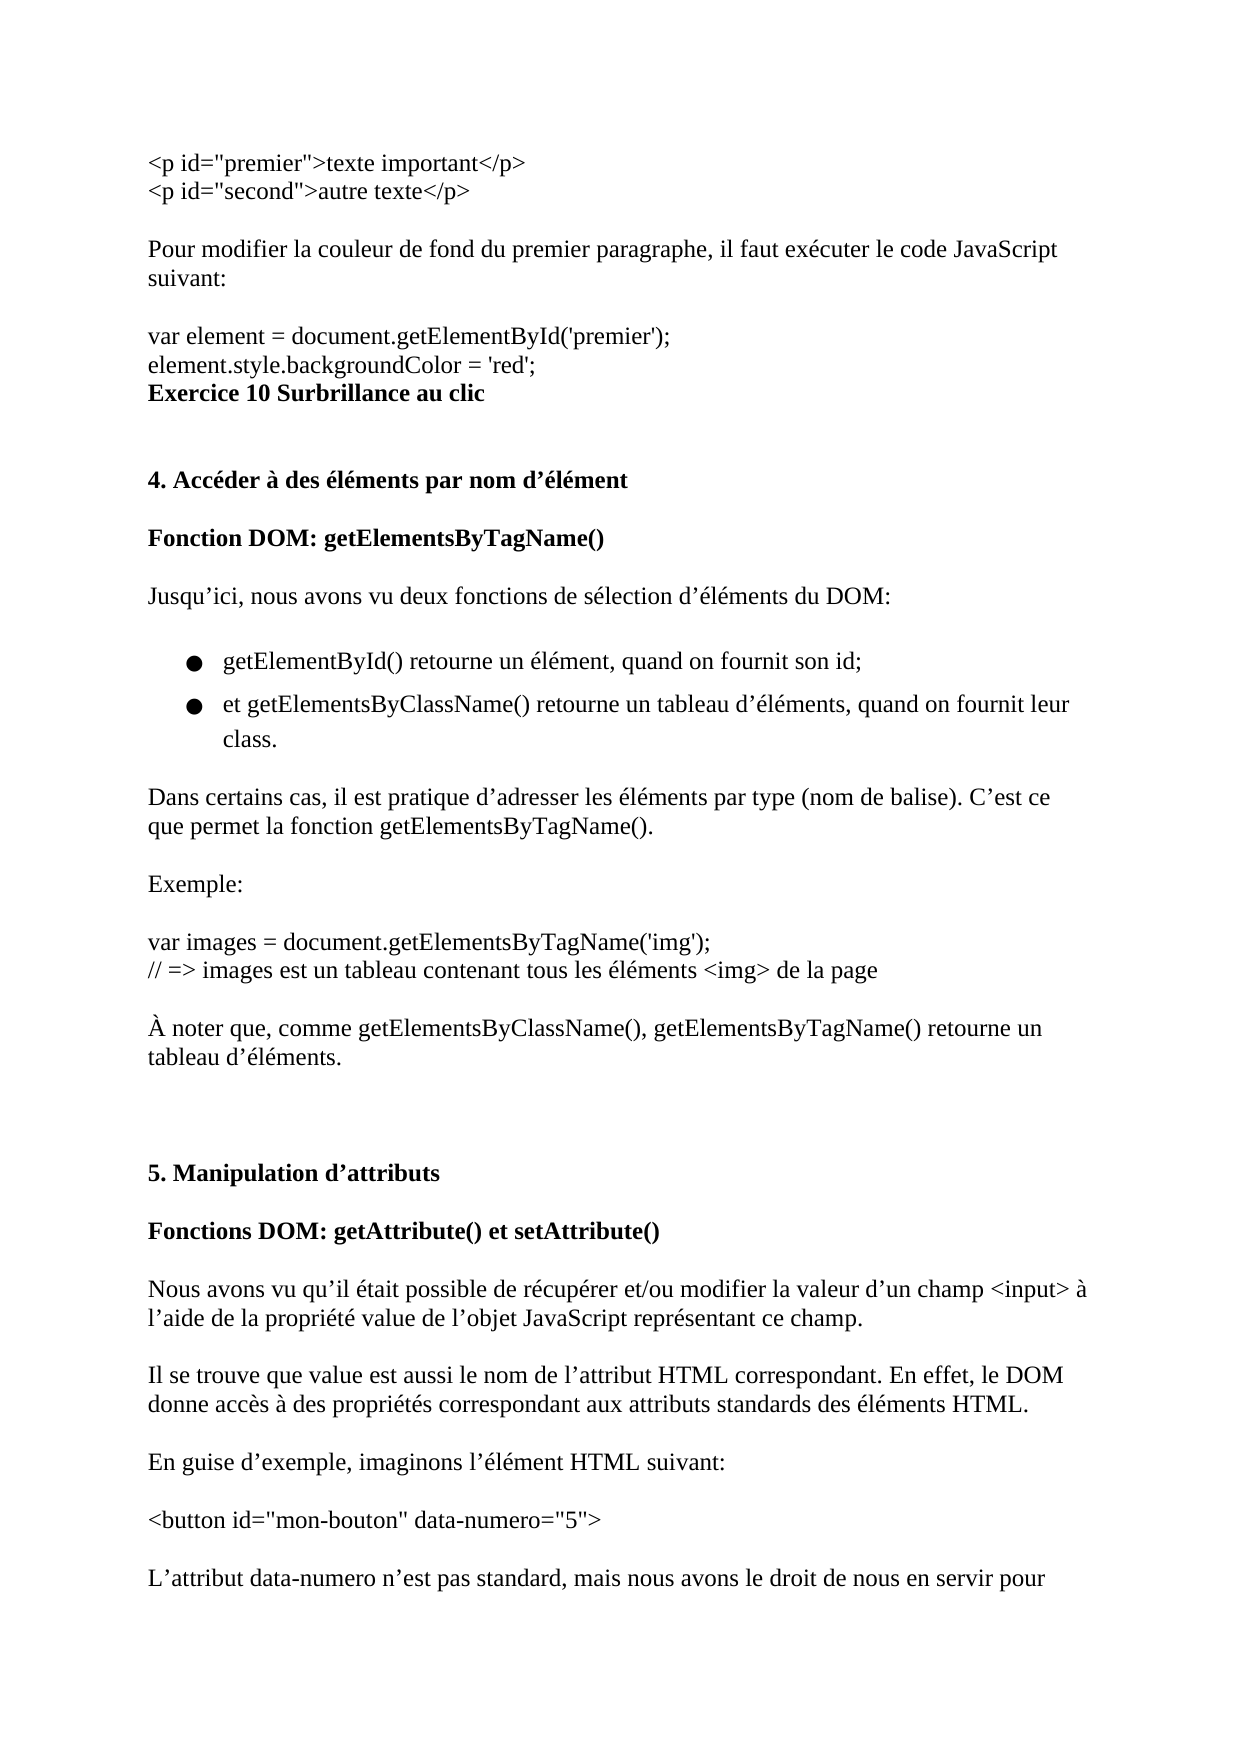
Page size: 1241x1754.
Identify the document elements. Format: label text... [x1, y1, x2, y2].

text Fonction DOM: getElementsByTagName() [148, 523, 1093, 552]
text element.style.backgroundColor = 'red'; [148, 350, 1093, 378]
text 4. Accéder à des éléments par nom d’élément [148, 465, 1093, 494]
text Nous avons vu qu’il était possible de récupérer et/ou modifier la valeur d’un champ <input> à l’aide de la propriété value de l’objet JavaScript représentant ce champ. [148, 1274, 1093, 1331]
text Dans certains cas, il est pratique d’adresser les éléments par type (nom de balise). C’est ce que permet la fonction getElementsByTagName(). [148, 782, 1093, 840]
text // => images est un tableau contenant tous les éléments <img> de la page [148, 956, 1093, 984]
text Exercice 10 Surbrillance au clic [148, 378, 1093, 407]
text En guise d’exemple, imaginons l’élément HTML suivant: [148, 1447, 1093, 1476]
text Exemple: [148, 869, 1093, 898]
text 5. Manipulation d’attributs [148, 1158, 1093, 1187]
text <p id="second">autre texte</p> [148, 176, 1093, 205]
text Fonctions DOM: getAttribute() et setAttribute() [148, 1216, 1093, 1245]
text L’attribut data-numero n’est pas standard, mais nous avons le droit de nous en servir pour [148, 1563, 1093, 1592]
text var element = document.getElementById('premier'); [148, 321, 1093, 350]
text var images = document.getElementsByTagName('img'); [148, 927, 1093, 956]
list et getElementsByClassName() retourne un tableau d’éléments, quand on fournit leur class. [185, 682, 1093, 753]
text Il se trouve que value est aussi le nom de l’attribut HTML correspondant. En effet, le DOM donne accès à des propriétés correspondant aux attributs standards des éléments HTML. [148, 1361, 1093, 1418]
text Pour modifier la couleur de fond du premier paragraphe, il faut exécuter le code JavaScript suivant: [148, 234, 1093, 292]
list getElementById() retourne un élément, quand on fournit son id; [185, 639, 1093, 682]
text <p id="premier">texte important</p> [148, 148, 1093, 176]
text Jusqu’ici, nous avons vu deux fonctions de sélection d’éléments du DOM: [148, 581, 1093, 610]
text À noter que, comme getElementsByClassName(), getElementsByTagName() retourne un tableau d’éléments. [148, 1013, 1093, 1071]
text <button id="mon-bouton" data-numero="5"> [148, 1505, 1093, 1534]
